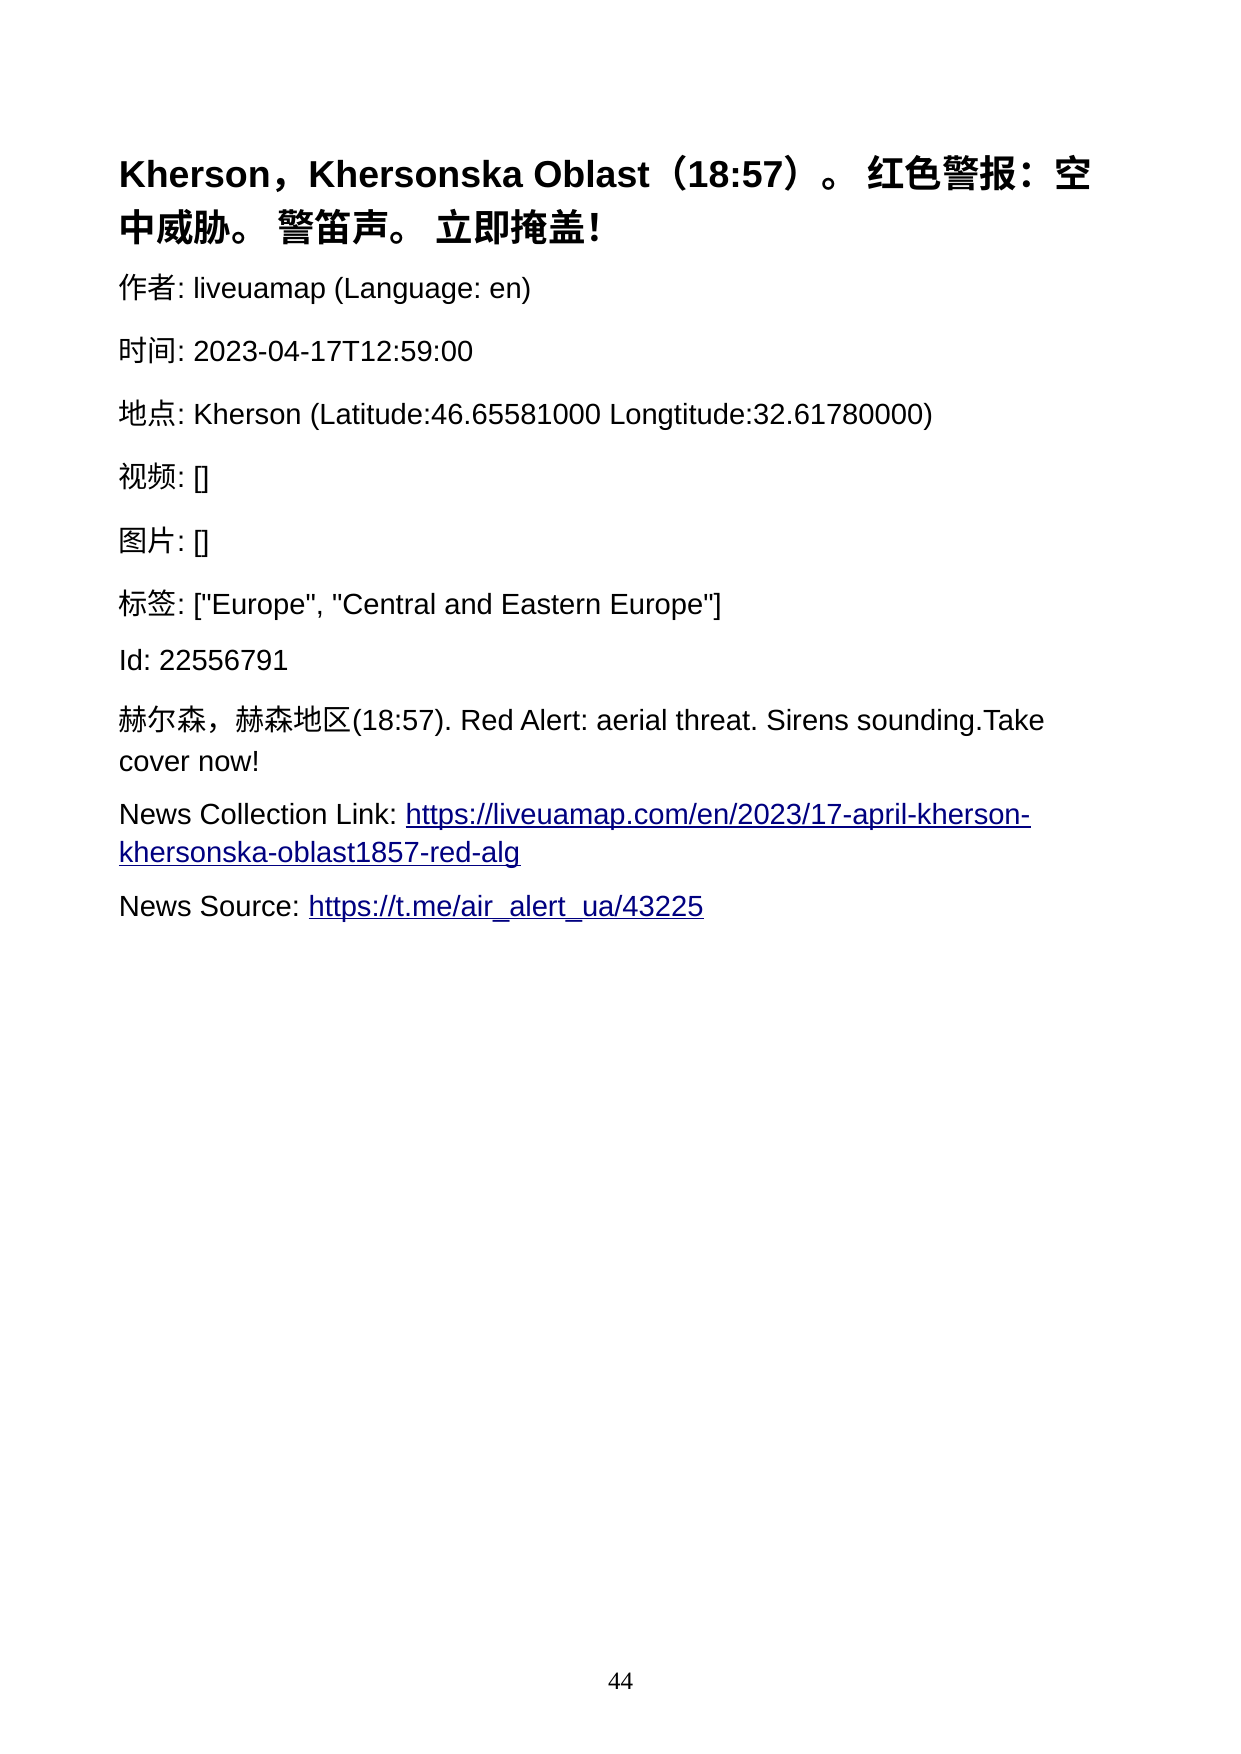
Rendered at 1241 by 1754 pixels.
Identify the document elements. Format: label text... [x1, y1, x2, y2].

text 时间: 2023-04-17T12:59:00 [118, 328, 1122, 370]
text 标签: ["Europe", "Central and Eastern Europe"] [118, 580, 1122, 622]
text 视频: [] [118, 454, 1122, 496]
text Id: 22556791 [118, 643, 1122, 677]
text News Source: https://t.me/air_alert_ua/43225 [118, 888, 1122, 922]
subtitle Kherson，Khersonska Oblast（18:57）。 红色警报：空中威胁。 警笛声。 立即掩盖！ [118, 143, 1122, 252]
text 赫尔森，赫森地区(18:57). Red Alert: aerial threat. Sirens sounding.Take cover now! [118, 696, 1122, 777]
text 作者: liveuamap (Language: en) [118, 264, 1122, 307]
text 地点: Kherson (Latitude:46.65581000 Longtitude:32.61780000) [118, 391, 1122, 433]
text 图片: [] [118, 517, 1122, 559]
text News Collection Link: https://liveuamap.com/en/2023/17-april-kherson-khersonska-oblast1857-red-alg [118, 797, 1122, 869]
